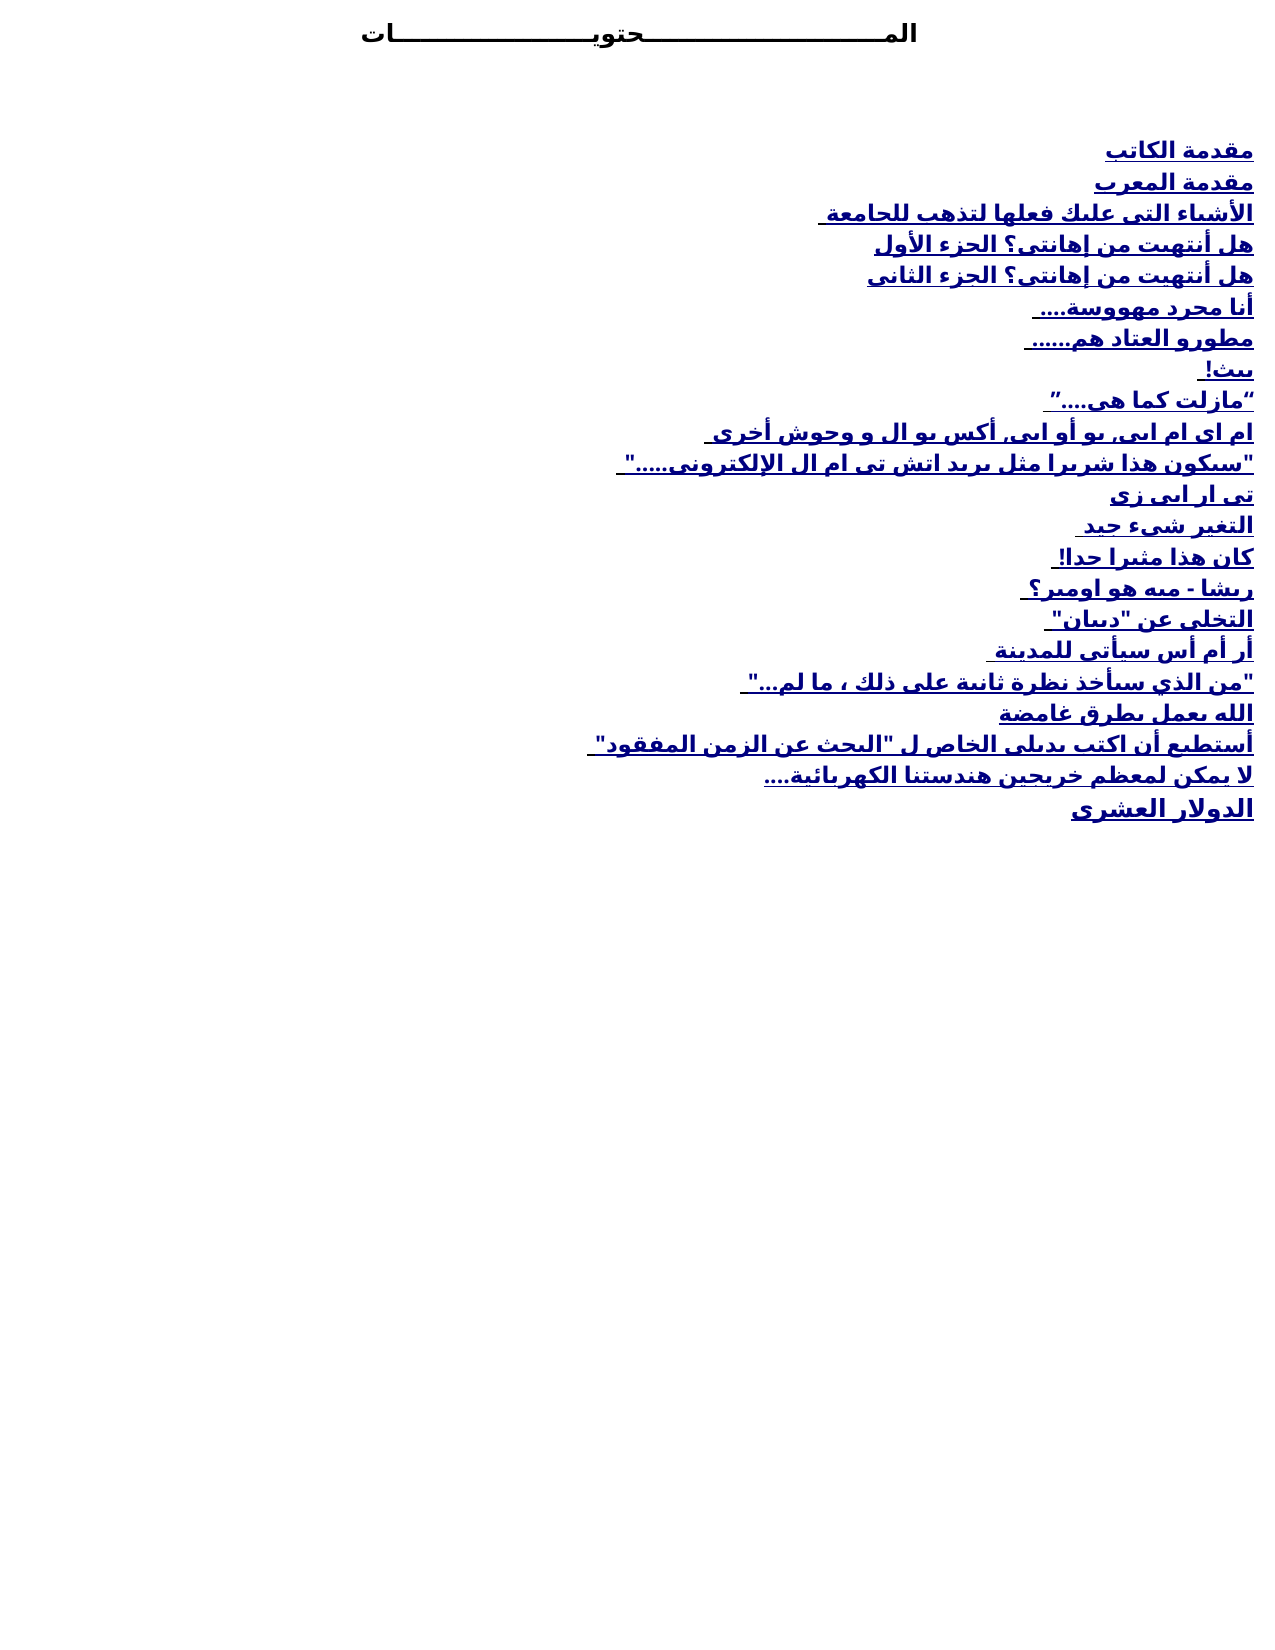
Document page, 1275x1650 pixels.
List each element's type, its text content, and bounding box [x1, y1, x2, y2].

text "من الذي سيأخذ نظرة ثانية على ذلك ، ما لم..." [25, 665, 1254, 697]
text بيث! [25, 353, 1254, 384]
text الأشياء التى عليك فعلها لتذهب للجامعة [25, 197, 1254, 228]
text أستطيع أن اكتب بديلى الخاص ل "البحث عن الزمن المفقود" [25, 728, 1254, 759]
text التغير شىء جيد [25, 509, 1254, 540]
text تى ار ايى زى [25, 478, 1254, 509]
text مقدمة الكاتب [25, 134, 1254, 165]
text الله يعمل بطرق غامضة [25, 697, 1254, 728]
text هل أنتهيت من إهانتى؟ الجزء الأول [25, 228, 1254, 259]
text مقدمة المعرب [25, 165, 1254, 197]
text "سيكون هذا شريرا مثل بريد اتش تى ام ال الإلكترونى....." [25, 447, 1254, 478]
text مطورو العتاد هم...... [25, 322, 1254, 353]
text الدولار العشرى [25, 790, 1254, 824]
text المــــــــــــــــــــــــــــحتويـــــــــــــــــــــــات [25, 19, 1254, 48]
text ريشا - ميه هو اومير؟ [25, 572, 1254, 603]
text ام اى ام ايى, بو أو ايى, أكس يو ال و وحوش أخرى [25, 415, 1254, 447]
text أر أم أس سيأتى للمدينة [25, 634, 1254, 665]
text “مازلت كما هى....” [25, 384, 1254, 415]
text أنا مجرد مهووسة.... [25, 290, 1254, 322]
text لا يمكن لمعظم خريجين هندستنا الكهربائية.... [25, 759, 1254, 790]
text هل أنتهيت من إهانتى؟ الجزء الثانى [25, 259, 1254, 290]
text كان هذا مثيرا جدا! [25, 540, 1254, 572]
text التخلى عن "دبيان" [25, 603, 1254, 634]
